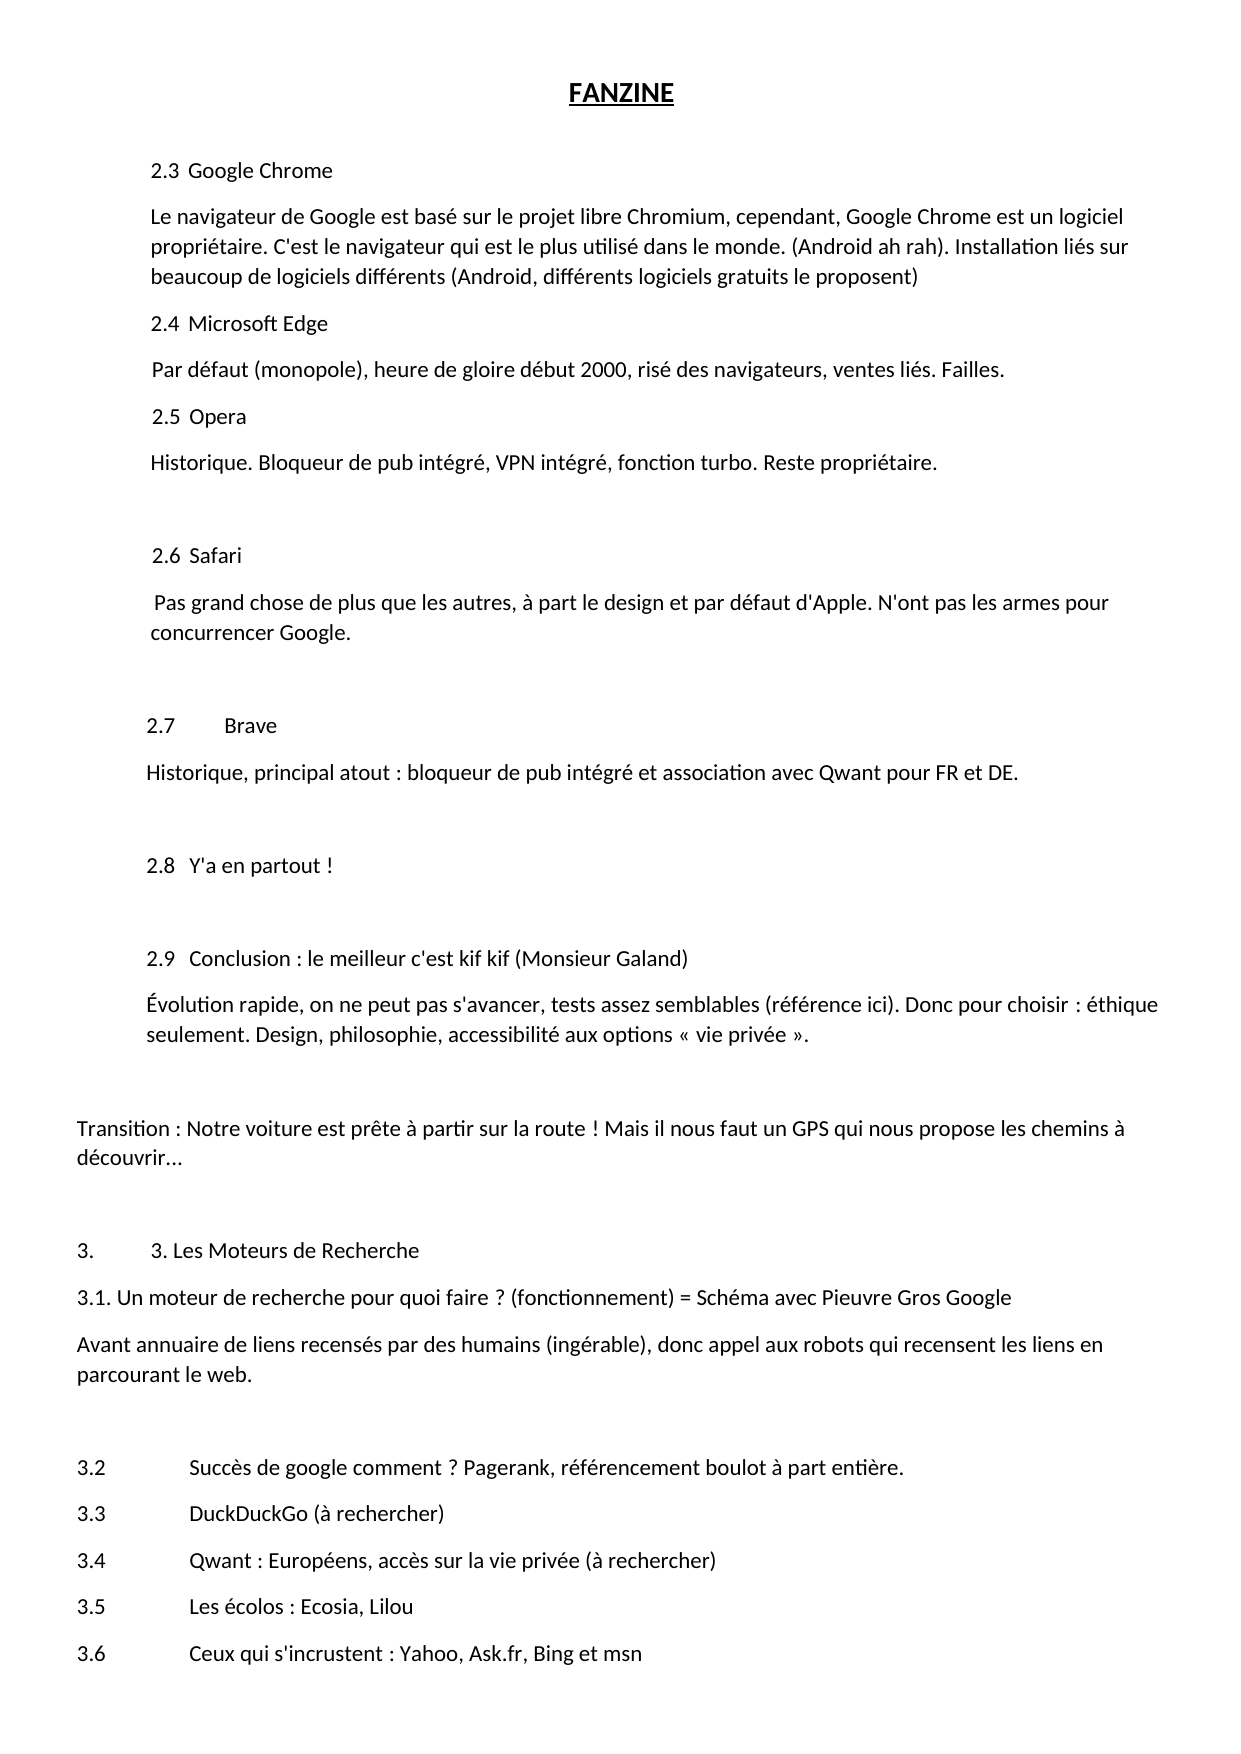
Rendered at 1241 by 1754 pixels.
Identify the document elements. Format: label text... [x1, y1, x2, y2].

list Opera [152, 402, 1166, 430]
list Les écolos : Ecosia, Lilou [77, 1592, 1166, 1621]
list 3.1. Un moteur de recherche pour quoi faire ? (fonctionnement) = Schéma avec Pieuvre Gros Google [77, 1283, 1166, 1311]
list Avant annuaire de liens recensés par des humains (ingérable), donc appel aux robots qui recensent les liens en parcourant le web. [77, 1330, 1166, 1388]
list Succès de google comment ? Pagerank, référencement boulot à part entière. [77, 1453, 1166, 1481]
list Par défaut (monopole), heure de gloire début 2000, risé des navigateurs, ventes liés. Failles. [152, 355, 1166, 383]
list Pas grand chose de plus que les autres, à part le design et par défaut d'Apple. N'ont pas les armes pour concurrencer Google. [77, 588, 1166, 646]
list Microsoft Edge [150, 309, 1166, 337]
list Google Chrome [150, 156, 1166, 184]
list Brave [146, 711, 1166, 739]
list Historique. Bloqueur de pub intégré, VPN intégré, fonction turbo. Reste propriétaire. [77, 448, 1166, 477]
text Le navigateur de Google est basé sur le projet libre Chromium, cependant, Google Chrome est un logiciel propriétaire. C'est le navigateur qui est le plus utilisé dans le monde. (Android ah rah). Installation liés sur beaucoup de logiciels différents (Android, différents logiciels gratuits le proposent) [150, 202, 1166, 290]
list Évolution rapide, on ne peut pas s'avancer, tests assez semblables (référence ici). Donc pour choisir : éthique seulement. Design, philosophie, accessibilité aux options « vie privée ». [146, 991, 1166, 1048]
list Transition : Notre voiture est prête à partir sur la route ! Mais il nous faut un GPS qui nous propose les chemins à découvrir... [77, 1114, 1166, 1172]
list Y'a en partout ! [146, 851, 1166, 879]
list Safari [152, 542, 1166, 570]
list Historique, principal atout : bloqueur de pub intégré et association avec Qwant pour FR et DE. [146, 758, 1166, 786]
list Conclusion : le meilleur c'est kif kif (Monsieur Galand) [146, 944, 1166, 972]
list Ceux qui s'incrustent : Yahoo, Ask.fr, Bing et msn [77, 1639, 1166, 1667]
list Qwant : Européens, accès sur la vie privée (à rechercher) [77, 1546, 1166, 1574]
list DuckDuckGo (à rechercher) [77, 1499, 1166, 1527]
list 3. Les Moteurs de Recherche [77, 1237, 1166, 1265]
